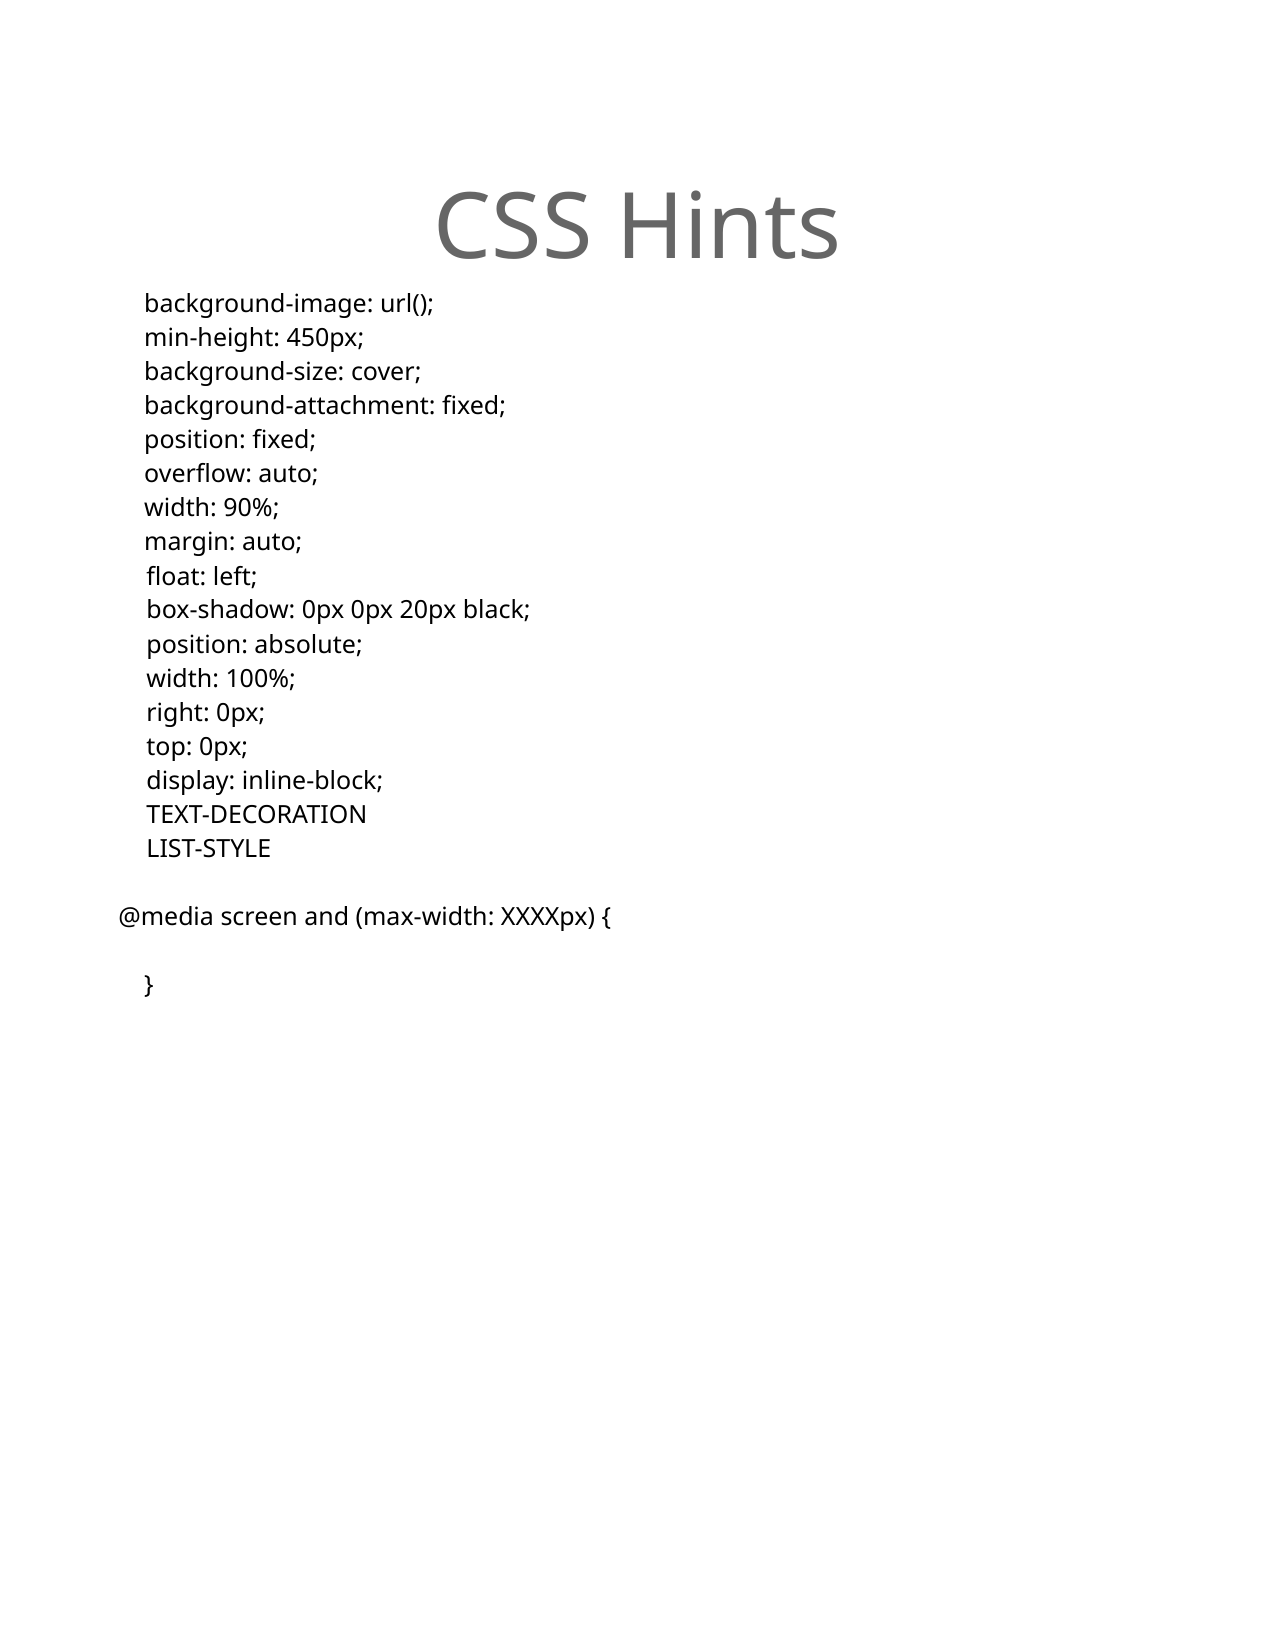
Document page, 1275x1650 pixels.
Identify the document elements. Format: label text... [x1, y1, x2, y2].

text @media screen and (max-width: XXXXpx) { [118, 899, 1157, 933]
text background-attachment: fixed; [118, 388, 1157, 422]
text LIST-STYLE [146, 831, 1157, 865]
text background-size: cover; [118, 354, 1157, 388]
text box-shadow: 0px 0px 20px black; [146, 592, 1157, 626]
text width: 90%; [118, 490, 1157, 524]
text background-image: url(); [118, 286, 1157, 320]
text position: fixed; [118, 422, 1157, 456]
text display: inline-block; [146, 762, 1157, 797]
text min-height: 450px; [118, 320, 1157, 354]
text width: 100%; [146, 660, 1157, 694]
text TEXT-DECORATION [146, 797, 1157, 831]
text margin: auto; [118, 524, 1157, 558]
text right: 0px; [146, 694, 1157, 728]
text position: absolute; [146, 626, 1157, 660]
text top: 0px; [146, 728, 1157, 762]
text CSS Hints [118, 161, 1157, 286]
text } [118, 967, 1157, 1001]
text overflow: auto; [118, 456, 1157, 490]
text float: left; [146, 558, 1157, 592]
